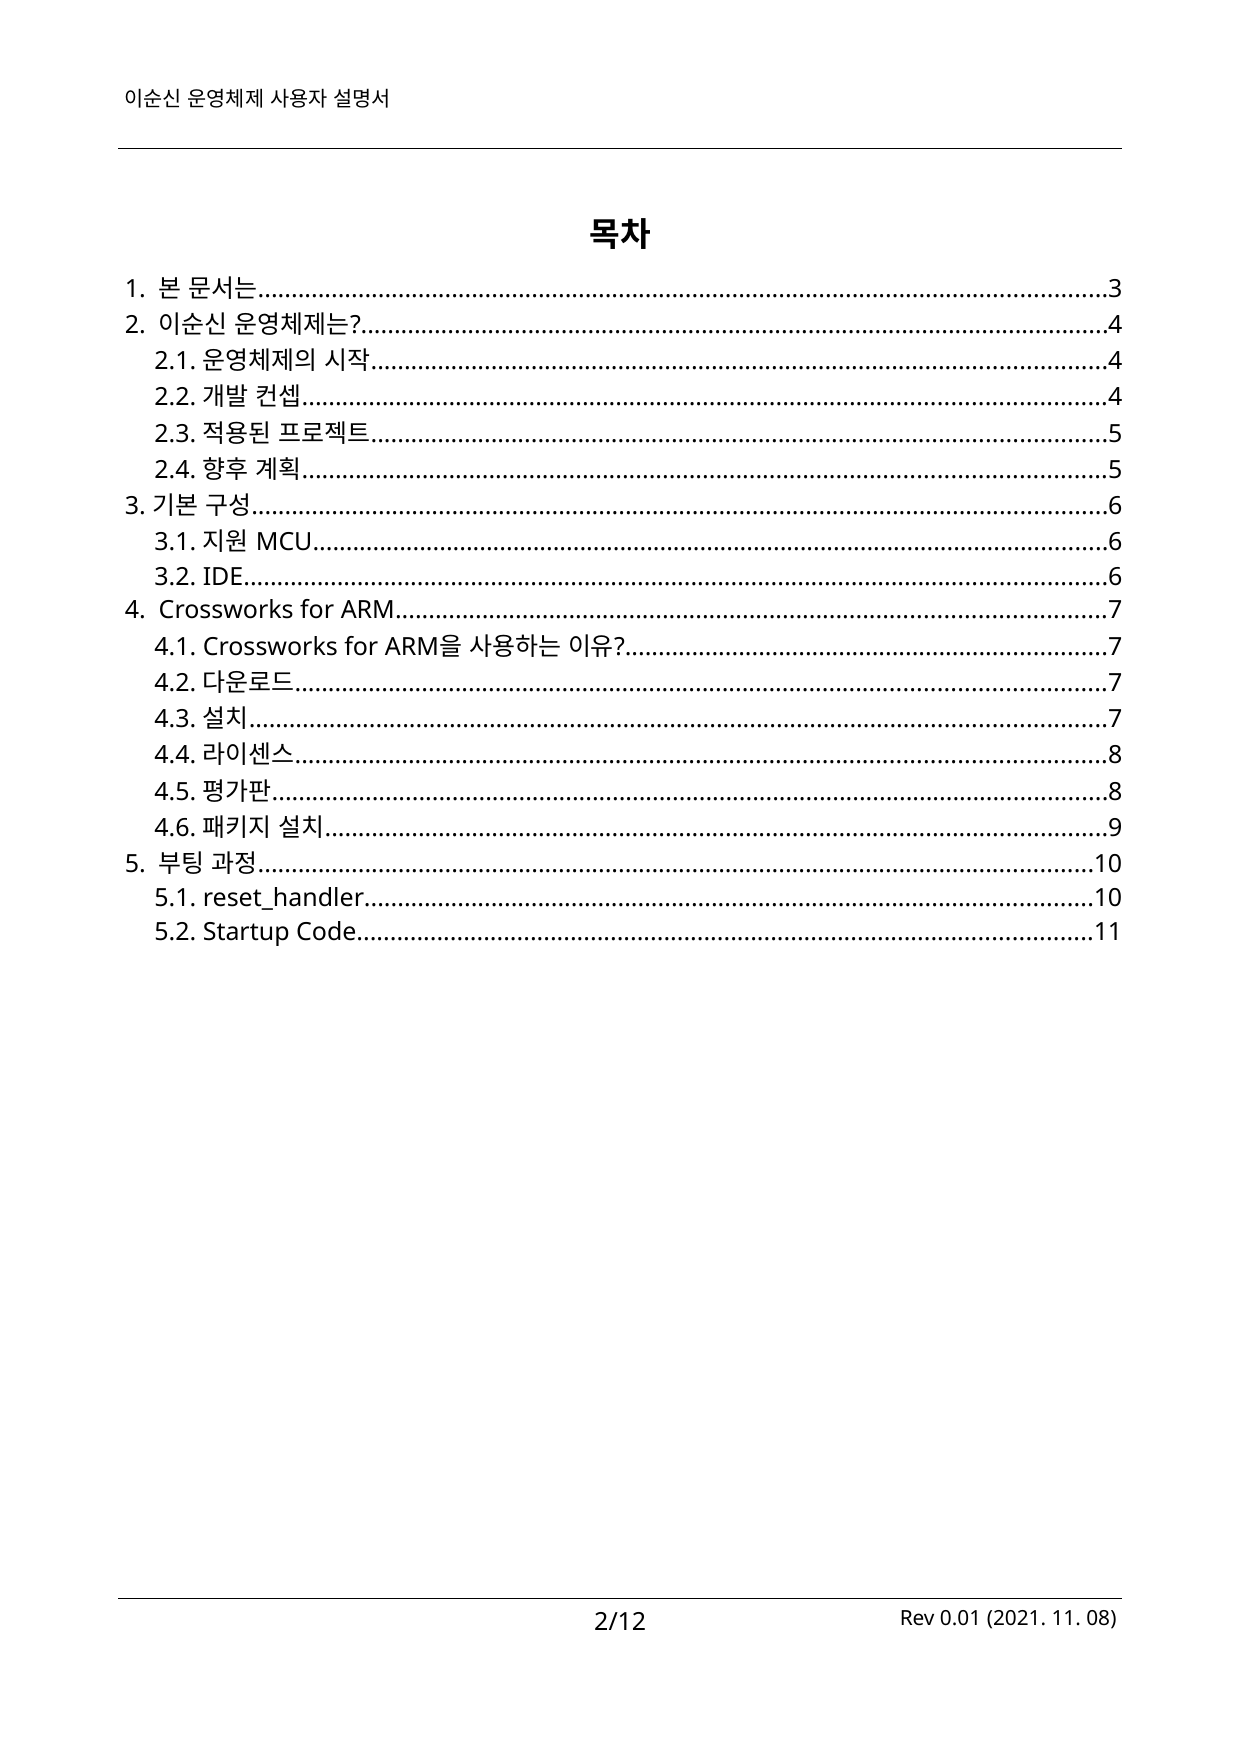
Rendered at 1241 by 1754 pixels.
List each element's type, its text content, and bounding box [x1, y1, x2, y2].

text 3.1. 지원 MCU 6 [148, 522, 1122, 558]
text 4.5. 평가판 8 [148, 771, 1122, 807]
text 2.1. 운영체제의 시작 4 [148, 341, 1122, 377]
text 4.2. 다운로드 7 [148, 662, 1122, 699]
text 2. 이순신 운영체제는? 4 [118, 304, 1122, 341]
text 2.3. 적용된 프로젝트 5 [148, 413, 1122, 449]
text 2.2. 개발 컨셉 4 [148, 377, 1122, 413]
text 4.3. 설치 7 [148, 699, 1122, 735]
text 3. 기본 구성 6 [118, 486, 1122, 522]
text 1. 본 문서는 3 [118, 268, 1122, 304]
text 2.4. 향후 계획 5 [148, 449, 1122, 486]
subtitle 목차 [118, 207, 1122, 256]
text 4. Crossworks for ARM 7 [118, 592, 1122, 626]
text 3.2. IDE 6 [148, 558, 1122, 592]
text 5. 부팅 과정 10 [118, 844, 1122, 880]
text 5.2. Startup Code 11 [148, 914, 1122, 948]
text 4.1. Crossworks for ARM을 사용하는 이유? 7 [148, 626, 1122, 662]
text 4.6. 패키지 설치 9 [148, 807, 1122, 844]
text 4.4. 라이센스 8 [148, 735, 1122, 771]
text 5.1. reset_handler 10 [148, 880, 1122, 914]
